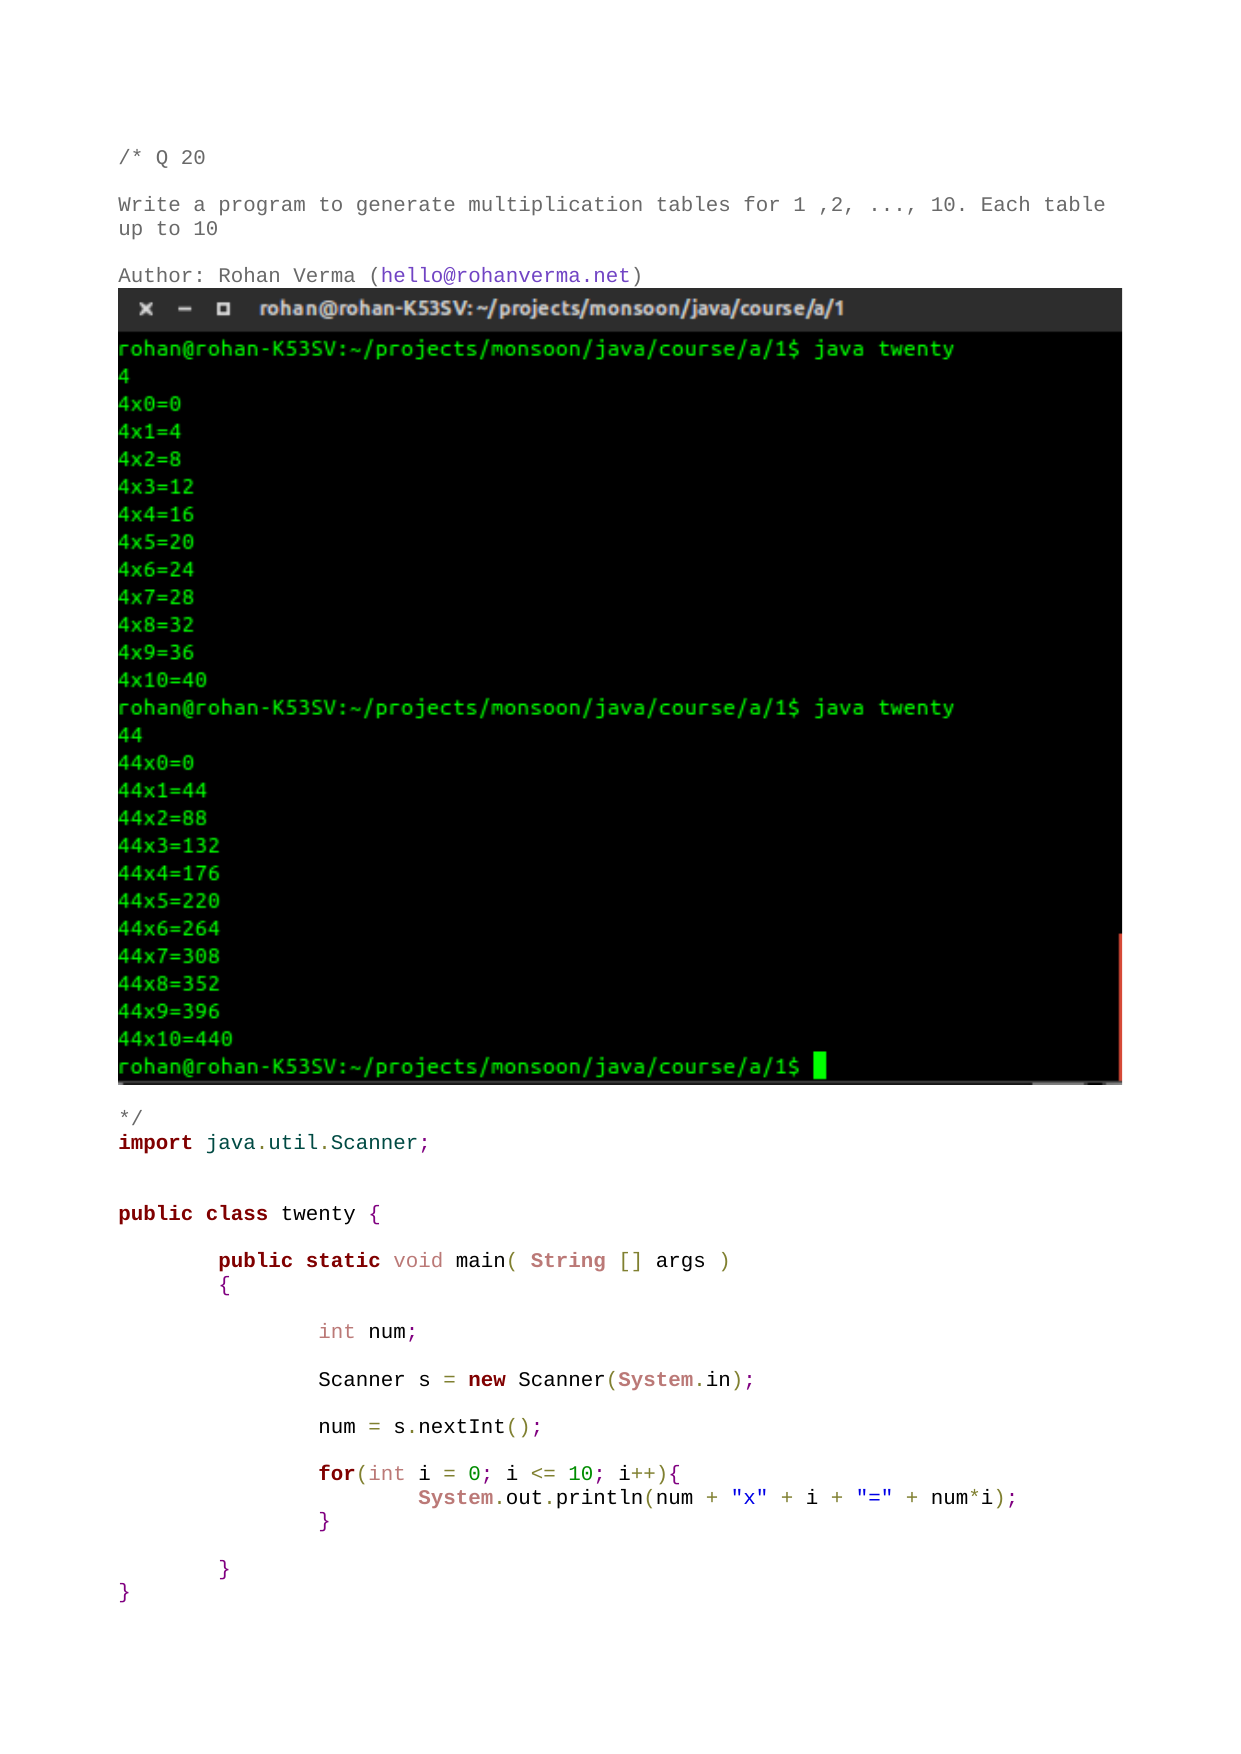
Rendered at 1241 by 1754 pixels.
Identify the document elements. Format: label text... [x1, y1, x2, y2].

text */ [118, 1108, 1122, 1132]
text import java.util.Scanner; [118, 1132, 1122, 1156]
text num = s.nextInt(); [118, 1416, 1122, 1439]
text System.out.println(num + "x" + i + "=" + num*i); [118, 1487, 1122, 1510]
text public static void main( String [] args ) [118, 1250, 1122, 1274]
picture [118, 288, 1123, 1085]
text Scanner s = new Scanner(System.in); [118, 1368, 1122, 1392]
text } [118, 1581, 1122, 1605]
text { [118, 1274, 1122, 1298]
text /* Q 20 [118, 147, 1122, 170]
text Write a program to generate multiplication tables for 1 ,2, ..., 10. Each table up to 10 [118, 194, 1122, 241]
text } [118, 1558, 1122, 1581]
text } [118, 1510, 1122, 1534]
text public class twenty { [118, 1203, 1122, 1227]
text Author: Rohan Verma (hello@rohanverma.net) [118, 265, 1122, 288]
text int num; [118, 1321, 1122, 1345]
text for(int i = 0; i <= 10; i++){ [118, 1463, 1122, 1487]
